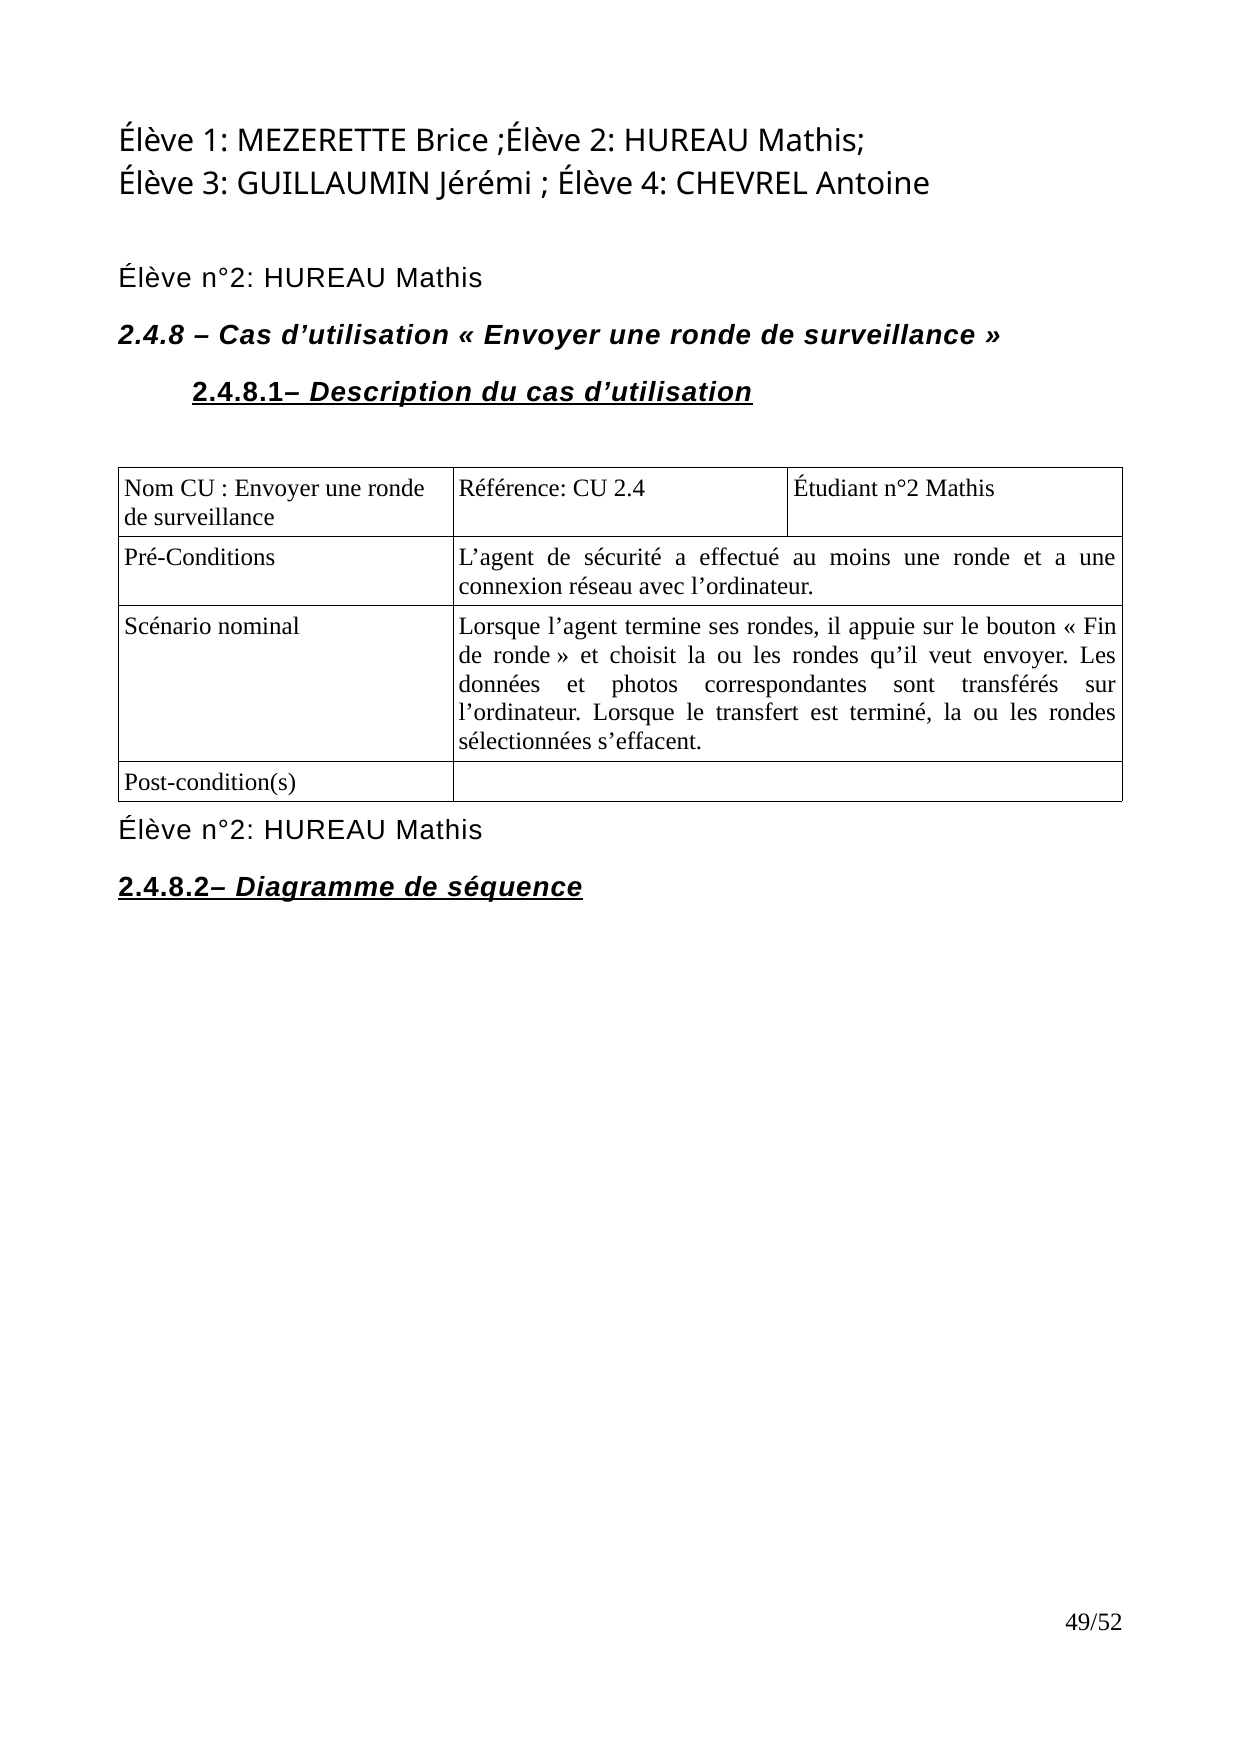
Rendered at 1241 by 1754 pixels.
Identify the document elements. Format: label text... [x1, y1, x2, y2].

subtitle 2.4.8.2– Diagramme de séquence [118, 871, 1122, 902]
subtitle Élève n°2: HUREAU Mathis [118, 814, 1122, 846]
table_cell Lorsque l’agent termine ses rondes, il appuie sur le bouton « Fin de ronde » et choisit la ou les rondes qu’il veut envoyer. Les données et photos correspondantes sont transférés sur l’ordinateur. Lorsque le transfert est terminé, la ou les rondes sélectionnées s’effacent. [454, 606, 1122, 761]
subtitle Élève n°2: HUREAU Mathis [118, 262, 1122, 293]
subtitle 2.4.8 – Cas d’utilisation « Envoyer une ronde de surveillance » [118, 318, 1122, 350]
table_cell Post-condition(s) [119, 762, 453, 801]
table_cell [454, 762, 1122, 801]
subtitle 2.4.8.1– Description du cas d’utilisation [118, 375, 1122, 407]
table_cell Pré-Conditions [119, 537, 453, 605]
table_header Nom CU : Envoyer une ronde de surveillance [119, 468, 453, 536]
table_cell Scénario nominal [119, 606, 453, 761]
table_header Référence: CU 2.4 [454, 468, 787, 536]
table_header Étudiant n°2 Mathis [788, 468, 1122, 536]
table_cell L’agent de sécurité a effectué au moins une ronde et a une connexion réseau avec l’ordinateur. [454, 537, 1122, 605]
